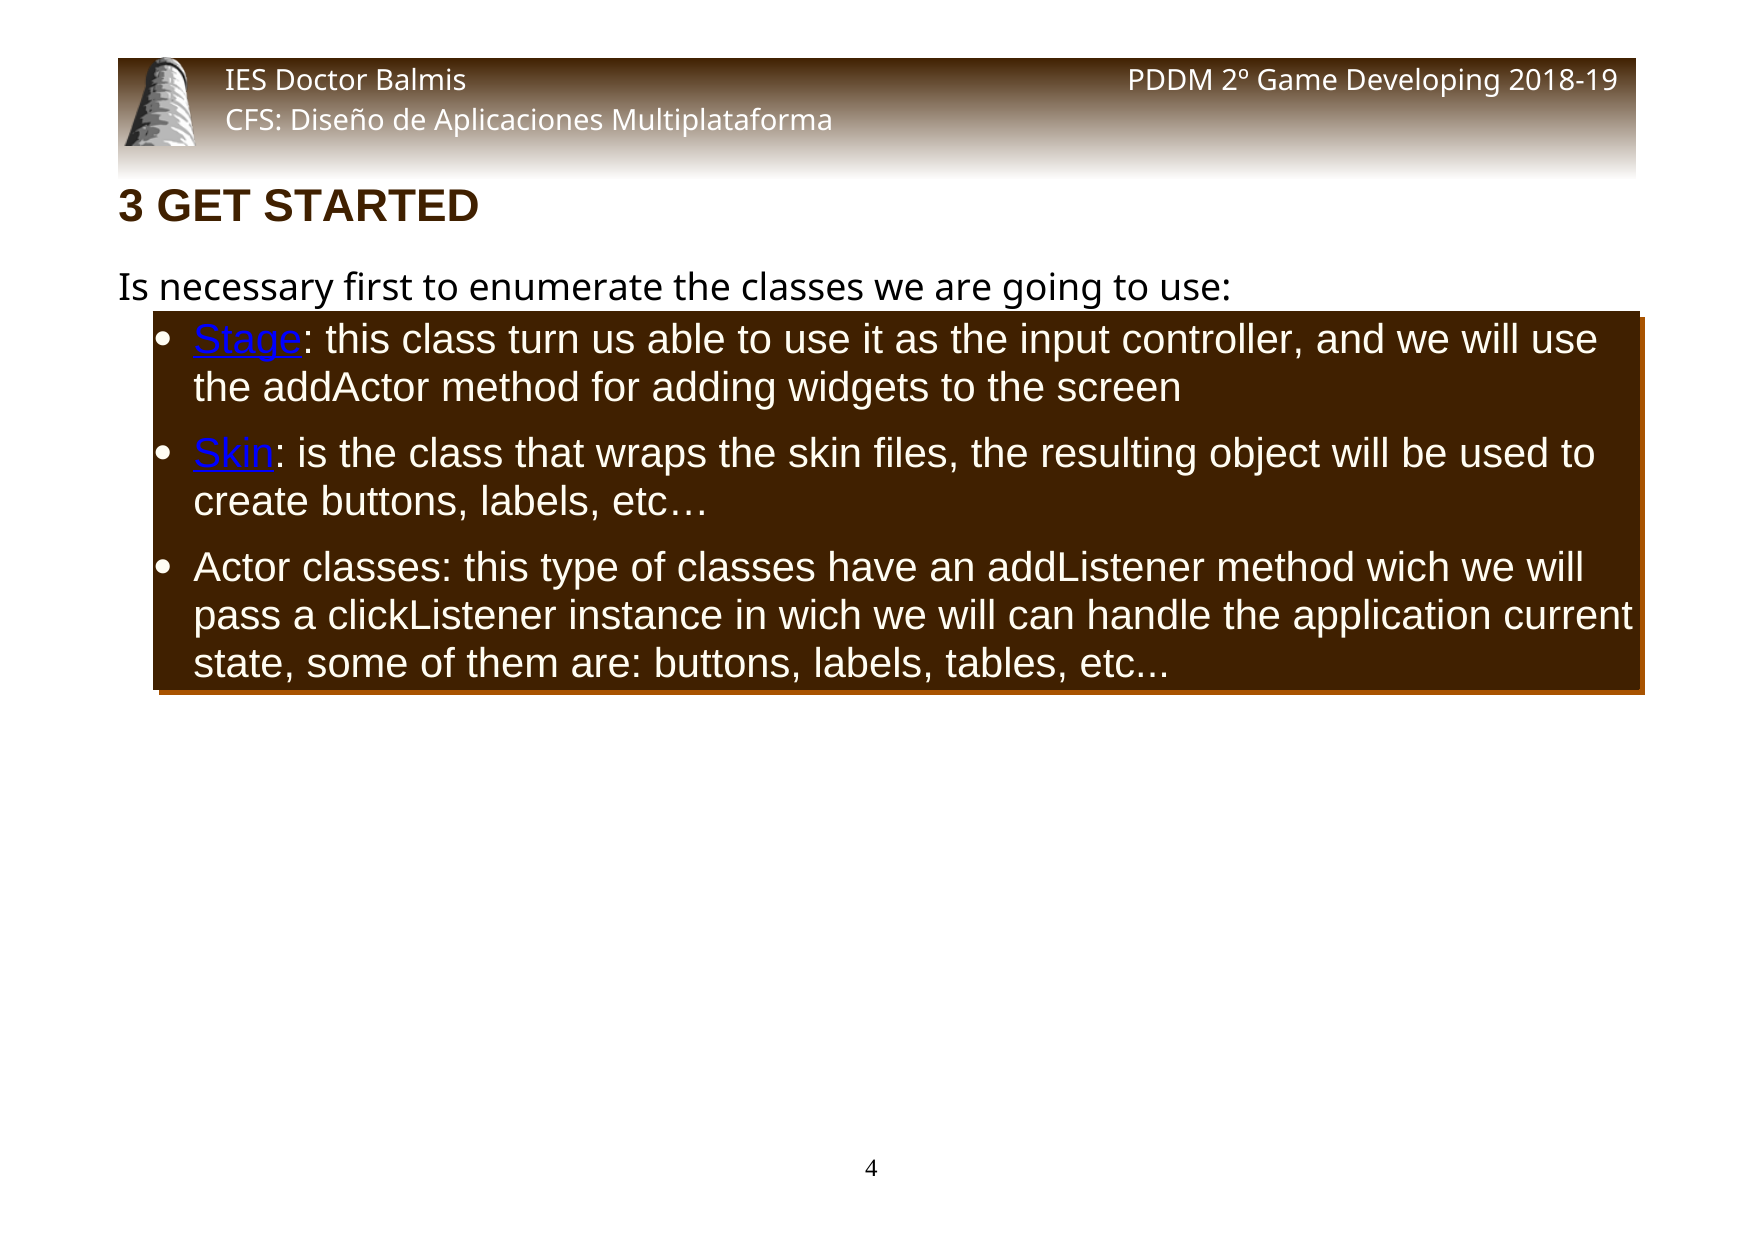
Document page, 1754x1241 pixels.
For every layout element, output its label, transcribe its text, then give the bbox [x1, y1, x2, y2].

picture [121, 57, 202, 146]
text Is necessary first to enumerate the classes we are going to use: [118, 260, 1636, 311]
list Actor classes: this type of classes have an addListener method wich we will pass a clickListener instance in wich we will can handle the application current state, some of them are: buttons, labels, tables, etc... [154, 539, 1639, 689]
subtitle Get started [118, 178, 1636, 231]
list Skin: is the class that wraps the skin files, the resulting object will be used to create buttons, labels, etc… [154, 425, 1639, 524]
list Stage: this class turn us able to use it as the input controller, and we will use the addActor method for adding widgets to the screen [154, 312, 1639, 410]
